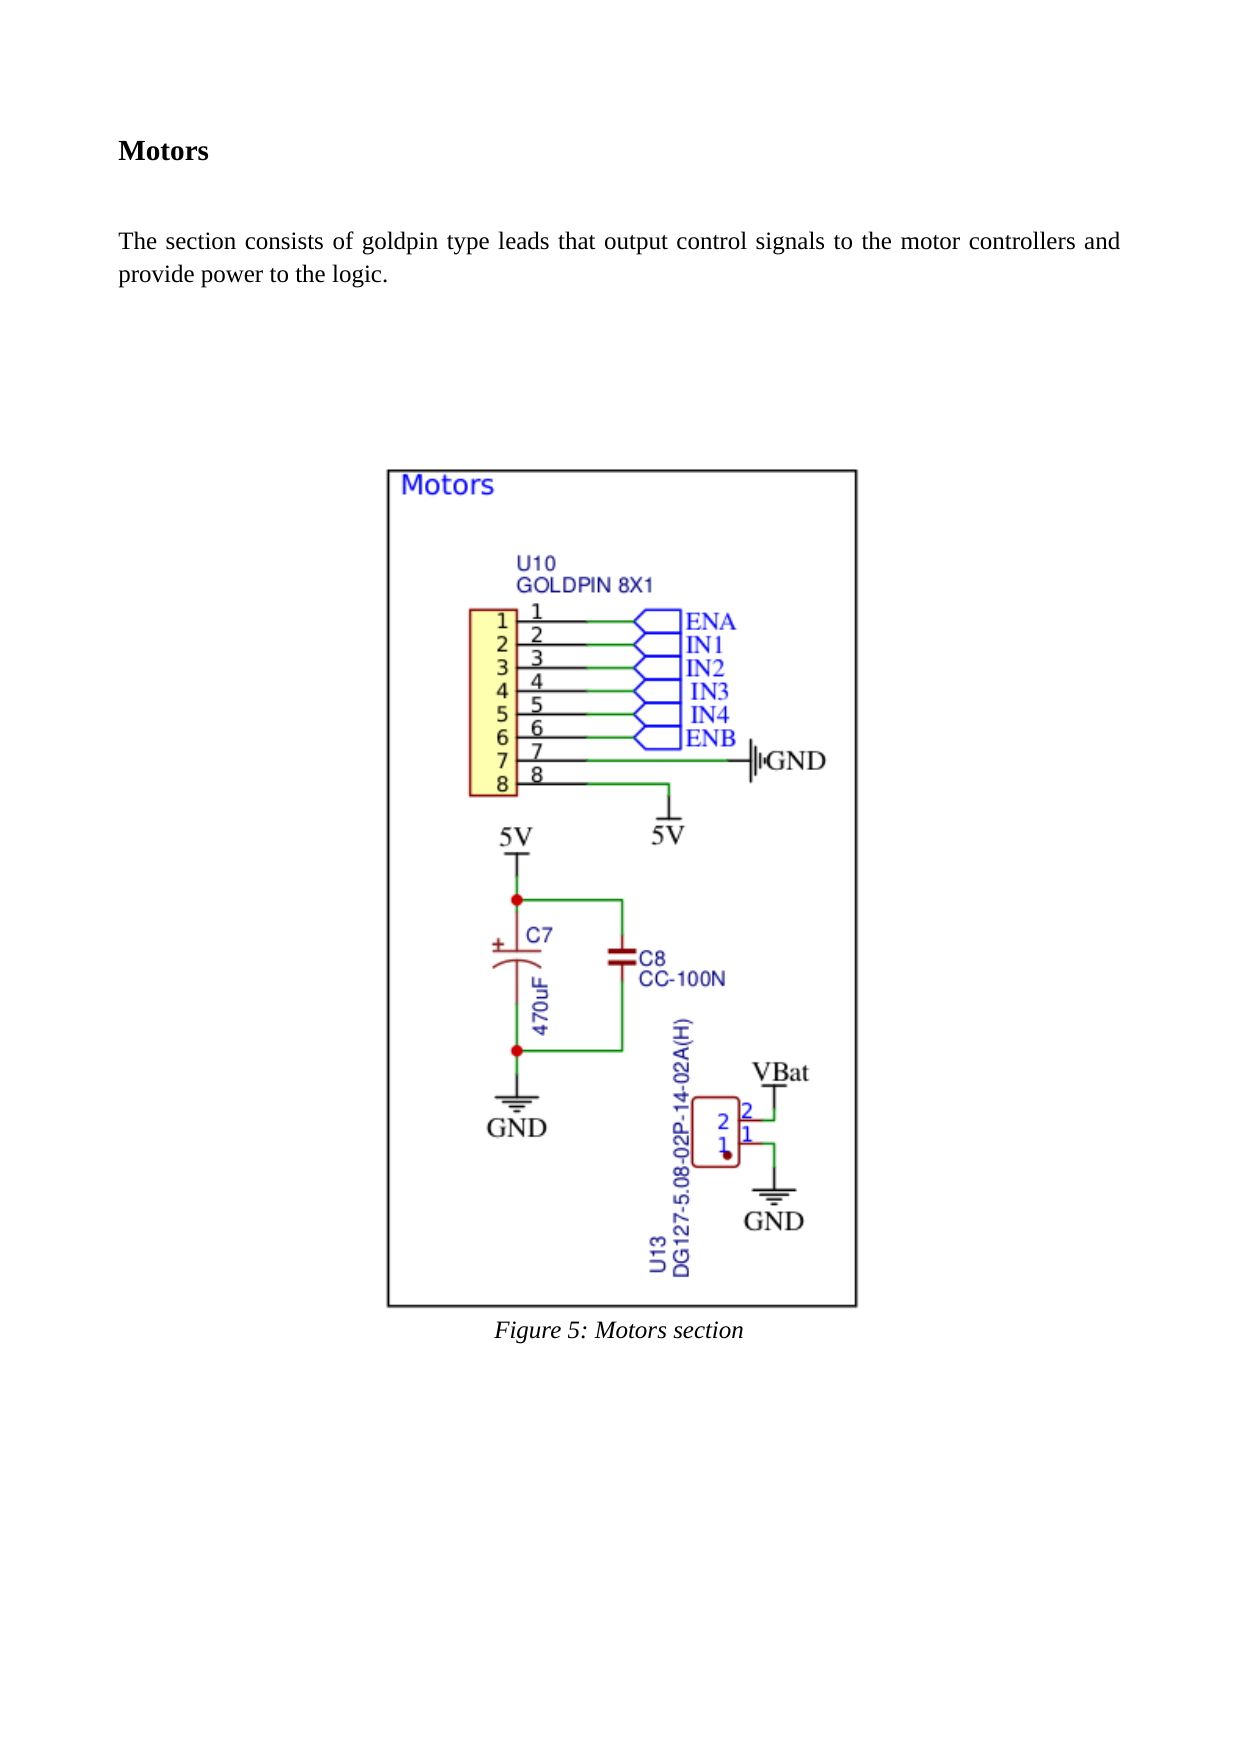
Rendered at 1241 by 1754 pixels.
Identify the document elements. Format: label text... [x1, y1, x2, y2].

subtitle Motors [118, 133, 1122, 166]
text The section consists of goldpin type leads that output control signals to the motor controllers and provide power to the logic. [118, 226, 1122, 288]
text Figure 5: Motors section [378, 1316, 862, 1344]
picture [377, 462, 863, 1316]
